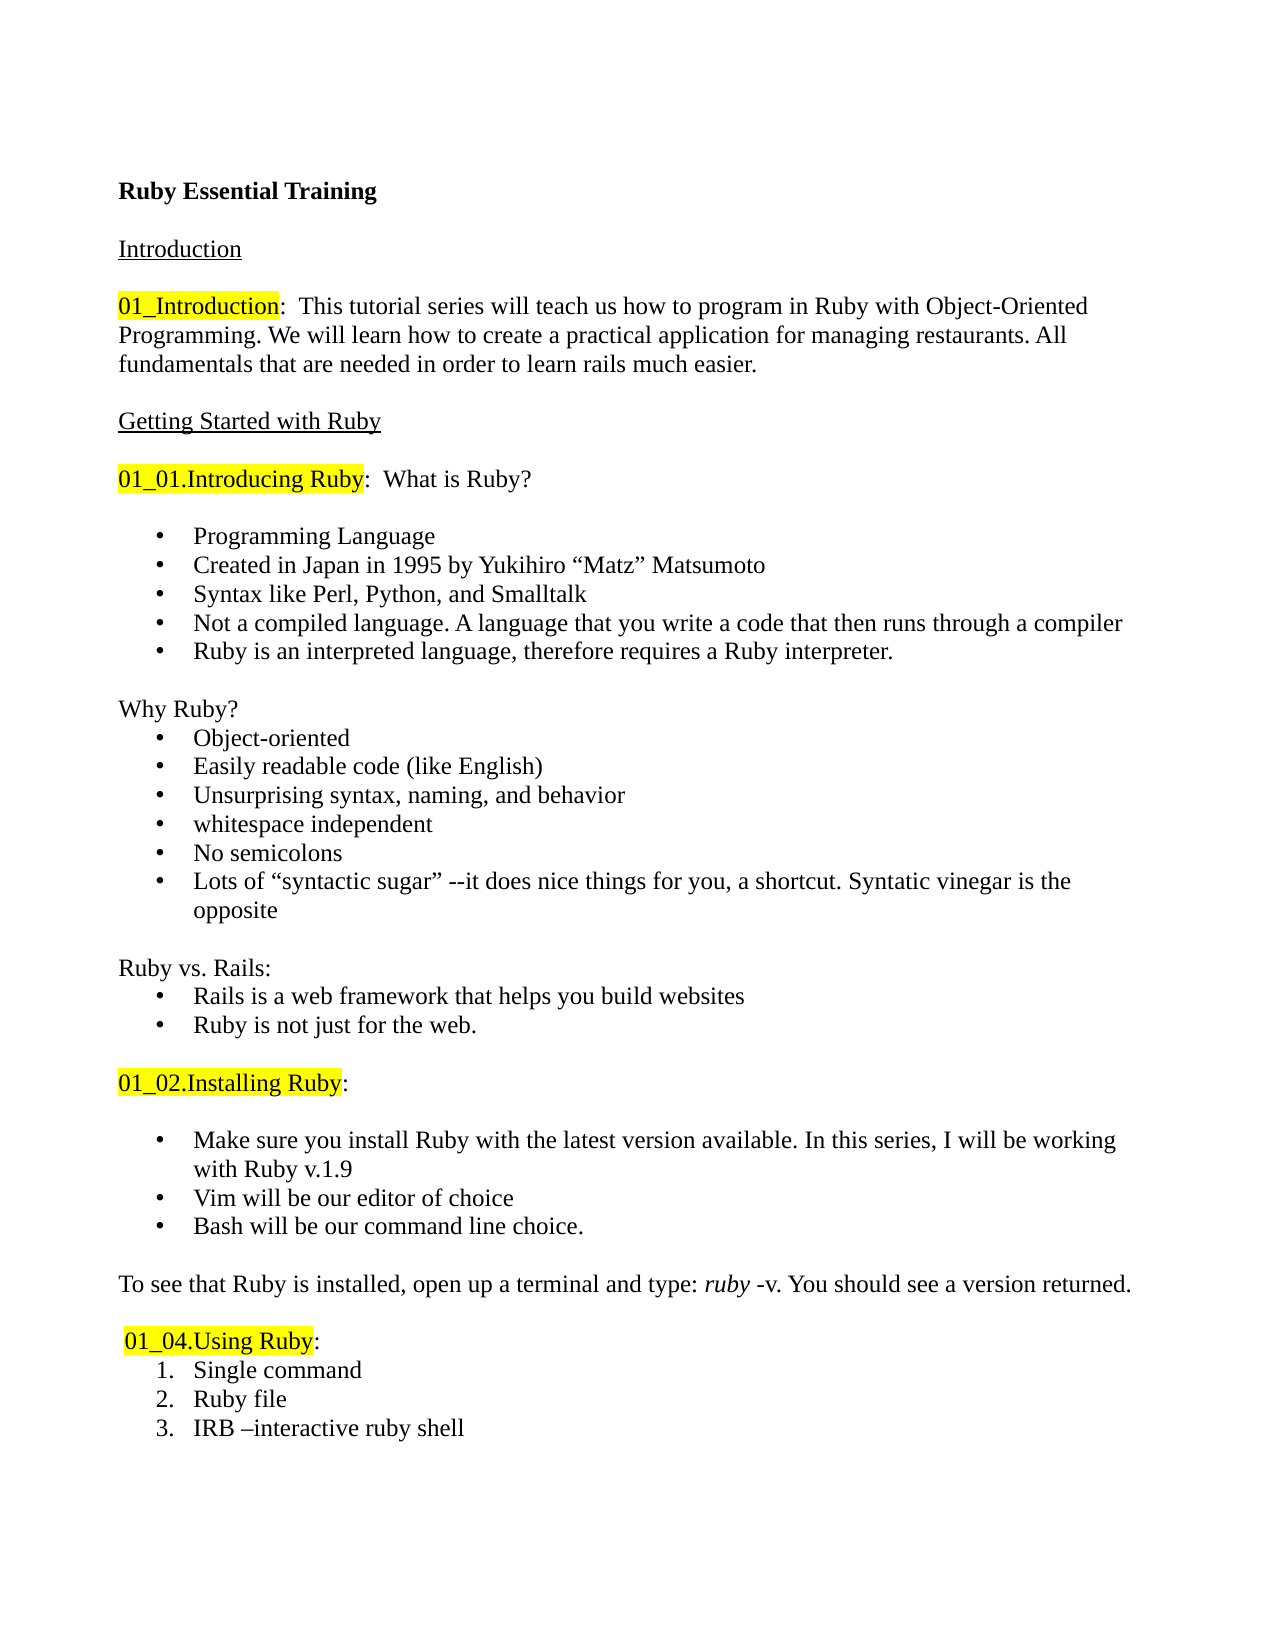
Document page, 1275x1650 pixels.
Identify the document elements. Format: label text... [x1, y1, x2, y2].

text Ruby Essential Training [118, 176, 1157, 205]
text 01_01.Introducing Ruby: What is Ruby? [118, 464, 1157, 493]
text 01_Introduction: This tutorial series will teach us how to program in Ruby with Object-Oriented Programming. We will learn how to create a practical application for managing restaurants. All fundamentals that are needed in order to learn rails much easier. [118, 291, 1157, 378]
list Vim will be our editor of choice [156, 1183, 1157, 1211]
list Object-oriented [156, 723, 1157, 751]
list Rails is a web framework that helps you build websites [156, 981, 1157, 1010]
list Created in Japan in 1995 by Yukihiro “Matz” Matsumoto [156, 550, 1157, 579]
text Introduction [118, 234, 1157, 263]
list Syntax like Perl, Python, and Smalltalk [156, 579, 1157, 608]
list No semicolons [156, 838, 1157, 866]
list Programming Language [156, 521, 1157, 550]
list Ruby file [156, 1384, 1157, 1413]
text 01_02.Installing Ruby: [118, 1068, 1157, 1096]
list Not a compiled language. A language that you write a code that then runs through a compiler [156, 608, 1157, 636]
list Ruby is an interpreted language, therefore requires a Ruby interpreter. [156, 636, 1157, 665]
list Unsurprising syntax, naming, and behavior [156, 780, 1157, 809]
list whitespace independent [156, 809, 1157, 838]
list Single command [156, 1355, 1157, 1384]
text Why Ruby? [118, 694, 1157, 723]
text Getting Started with Ruby [118, 406, 1157, 435]
list Easily readable code (like English) [156, 751, 1157, 780]
list Lots of “syntactic sugar” --it does nice things for you, a shortcut. Syntatic vinegar is the opposite [156, 866, 1157, 924]
list IRB –interactive ruby shell [156, 1413, 1157, 1441]
list Bash will be our command line choice. [156, 1211, 1157, 1240]
list Make sure you install Ruby with the latest version available. In this series, I will be working with Ruby v.1.9 [156, 1125, 1157, 1183]
text Ruby vs. Rails: [118, 953, 1157, 981]
text To see that Ruby is installed, open up a terminal and type: ruby -v. You should see a version returned. [118, 1269, 1157, 1298]
list Ruby is not just for the web. [156, 1010, 1157, 1039]
text 01_04.Using Ruby: [118, 1326, 1157, 1355]
